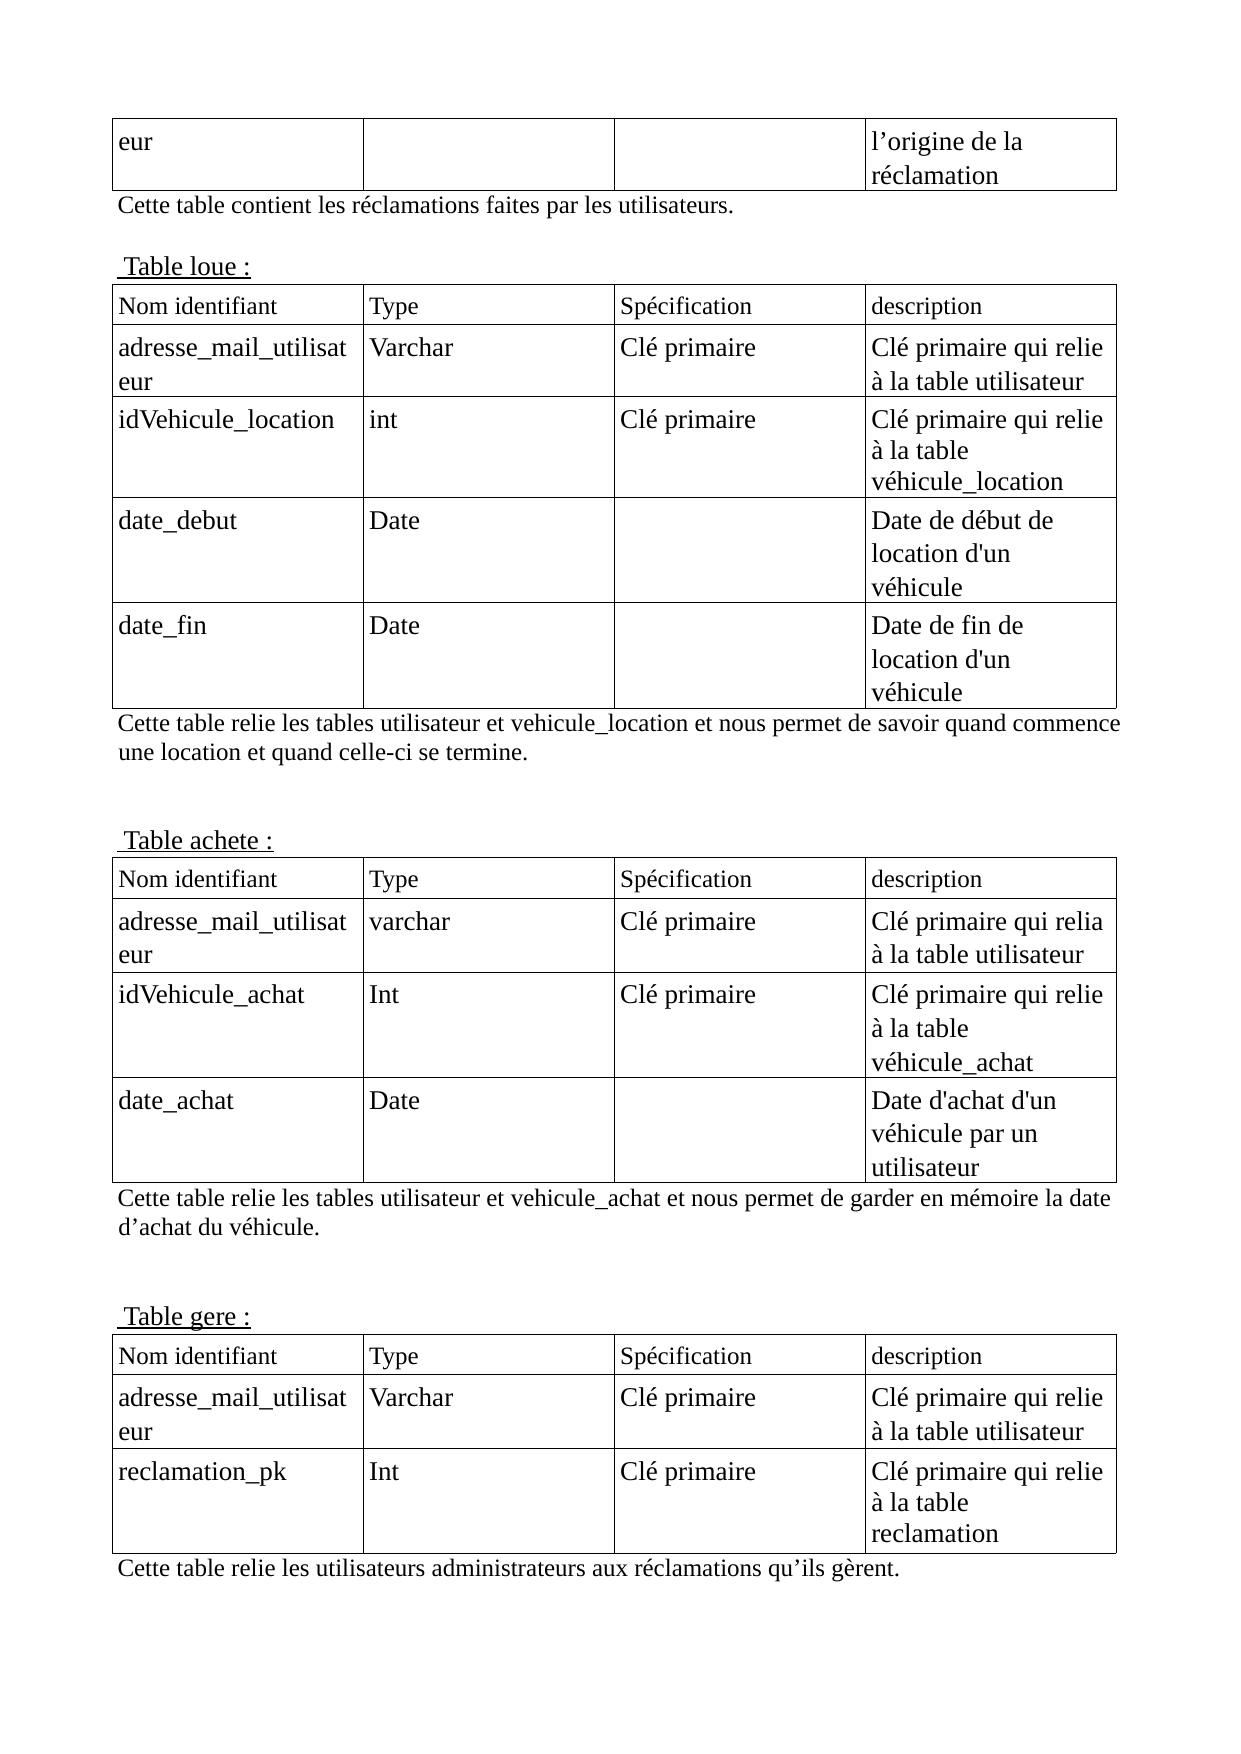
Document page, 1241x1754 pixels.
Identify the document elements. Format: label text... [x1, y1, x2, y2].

table_cell Date d'achat d'un véhicule par un utilisateur [866, 1078, 1116, 1182]
table_cell date_debut [113, 498, 363, 602]
text Table loue : [117, 250, 1122, 281]
table_cell varchar [364, 899, 614, 971]
table_cell Clé primaire qui relie à la table véhicule_achat [866, 973, 1116, 1077]
table_header description [866, 285, 1116, 324]
table_cell Clé primaire [615, 899, 865, 971]
table_cell reclamation_pk [113, 1449, 363, 1553]
table_cell date_fin [113, 603, 363, 707]
table_cell Date de début de location d'un véhicule [866, 498, 1116, 602]
table_cell eur [113, 119, 363, 190]
table_cell Clé primaire qui relie à la table véhicule_location [866, 397, 1116, 497]
table_cell [615, 1078, 865, 1182]
table_cell idVehicule_location [113, 397, 363, 497]
table_cell l’origine de la réclamation [866, 119, 1116, 190]
table_cell [615, 119, 865, 190]
table_header Spécification [615, 858, 865, 897]
table_header Spécification [615, 285, 865, 324]
table_cell Clé primaire [615, 1375, 865, 1448]
text Cette table relie les tables utilisateur et vehicule_location et nous permet de savoir quand commence une location et quand celle-ci se termine. [117, 708, 1122, 765]
table_cell Date [364, 1078, 614, 1182]
table_cell Varchar [364, 1375, 614, 1448]
table_header description [866, 858, 1116, 897]
text Table gere : [117, 1300, 1122, 1331]
table_cell [615, 603, 865, 707]
table_cell adresse_mail_utilisateur [113, 899, 363, 971]
table_header Type [364, 285, 614, 324]
table_cell Clé primaire [615, 325, 865, 396]
table_cell Clé primaire qui relie à la table utilisateur [866, 1375, 1116, 1448]
text Cette table contient les réclamations faites par les utilisateurs. [117, 191, 1122, 219]
table_cell [364, 119, 614, 190]
table_cell Int [364, 1449, 614, 1553]
table_header description [866, 1335, 1116, 1374]
table_cell Clé primaire [615, 973, 865, 1077]
table_header Type [364, 1335, 614, 1374]
table_cell Date [364, 603, 614, 707]
table_cell Date de fin de location d'un véhicule [866, 603, 1116, 707]
table_header Nom identifiant [113, 858, 363, 897]
table_cell Clé primaire [615, 397, 865, 497]
table_cell Clé primaire qui relia à la table utilisateur [866, 899, 1116, 971]
table_cell Clé primaire qui relie à la table utilisateur [866, 325, 1116, 396]
text Table achete : [117, 824, 1122, 855]
table_cell Varchar [364, 325, 614, 396]
table_cell Clé primaire [615, 1449, 865, 1553]
table_header Nom identifiant [113, 285, 363, 324]
table_cell Int [364, 973, 614, 1077]
table_cell idVehicule_achat [113, 973, 363, 1077]
table_header Spécification [615, 1335, 865, 1374]
table_header Type [364, 858, 614, 897]
table_cell adresse_mail_utilisateur [113, 325, 363, 396]
table_cell Date [364, 498, 614, 602]
table_cell Clé primaire qui relie à la table reclamation [866, 1449, 1116, 1553]
table_cell int [364, 397, 614, 497]
table_cell date_achat [113, 1078, 363, 1182]
text Cette table relie les tables utilisateur et vehicule_achat et nous permet de garder en mémoire la date d’achat du véhicule. [117, 1183, 1122, 1240]
table_cell [615, 498, 865, 602]
text Cette table relie les utilisateurs administrateurs aux réclamations qu’ils gèrent. [117, 1553, 1122, 1582]
table_header Nom identifiant [113, 1335, 363, 1374]
table_cell adresse_mail_utilisateur [113, 1375, 363, 1448]
